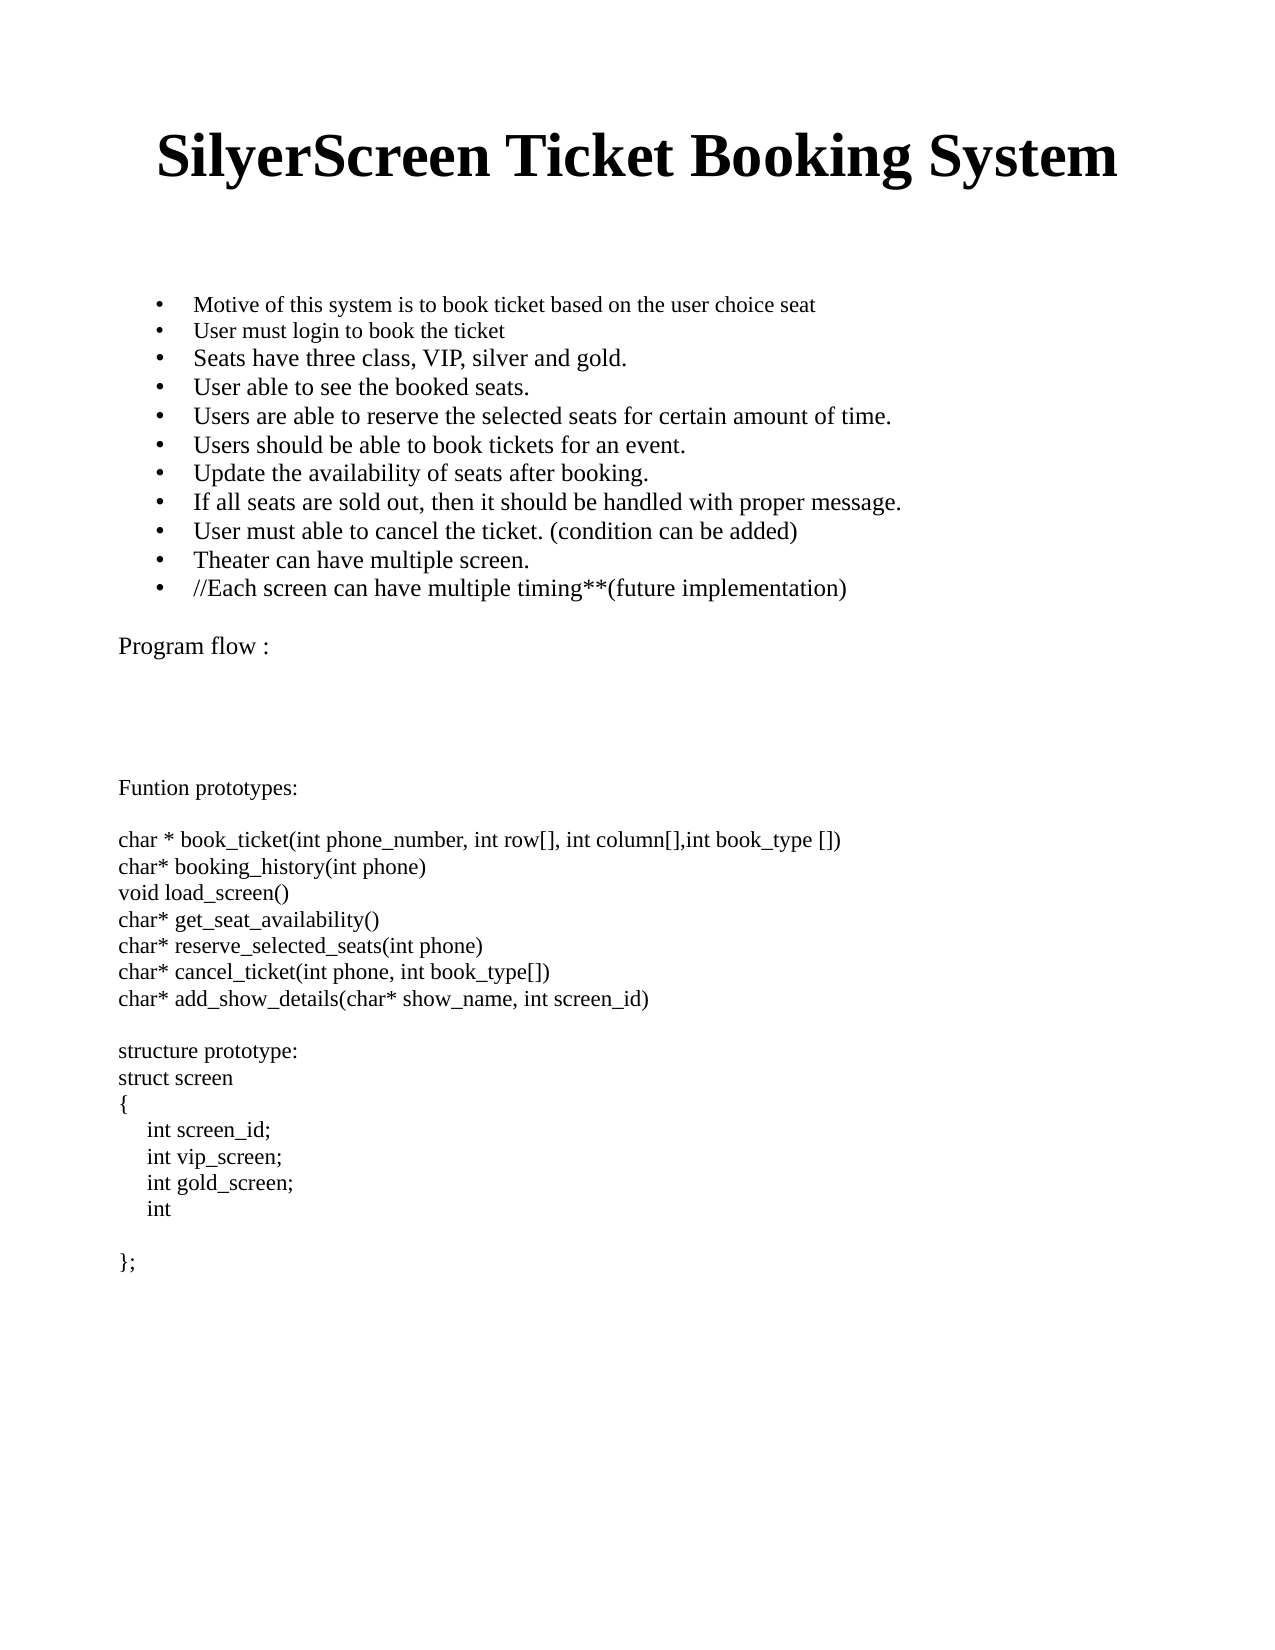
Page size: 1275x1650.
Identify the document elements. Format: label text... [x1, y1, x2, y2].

list Users should be able to book tickets for an event. [156, 430, 1157, 458]
text void load_screen() [118, 879, 1157, 906]
list User must login to book the ticket [156, 317, 1157, 343]
list Motive of this system is to book ticket based on the user choice seat [156, 291, 1157, 317]
text SilyerScreen Ticket Booking System [118, 118, 1157, 190]
text Program flow : [118, 631, 1157, 660]
text char* cancel_ticket(int phone, int book_type[]) [118, 958, 1157, 985]
text char* reserve_selected_seats(int phone) [118, 932, 1157, 958]
text int vip_screen; [118, 1143, 1157, 1169]
text int [118, 1196, 1157, 1222]
text structure prototype: [118, 1037, 1157, 1064]
text Funtion prototypes: [118, 774, 1157, 800]
text char* get_seat_availability() [118, 906, 1157, 932]
text char* add_show_details(char* show_name, int screen_id) [118, 985, 1157, 1011]
list User able to see the booked seats. [156, 372, 1157, 401]
list Users are able to reserve the selected seats for certain amount of time. [156, 401, 1157, 430]
list User must able to cancel the ticket. (condition can be added) [156, 516, 1157, 545]
text char * book_ticket(int phone_number, int row[], int column[],int book_type []) [118, 827, 1157, 853]
text char* booking_history(int phone) [118, 853, 1157, 879]
list If all seats are sold out, then it should be handled with proper message. [156, 487, 1157, 516]
list Theater can have multiple screen. [156, 545, 1157, 573]
text struct screen [118, 1064, 1157, 1090]
list Seats have three class, VIP, silver and gold. [156, 343, 1157, 372]
list Update the availability of seats after booking. [156, 458, 1157, 487]
text int screen_id; [118, 1116, 1157, 1143]
text { [118, 1090, 1157, 1116]
list //Each screen can have multiple timing**(future implementation) [156, 573, 1157, 602]
text int gold_screen; [118, 1169, 1157, 1196]
text }; [118, 1248, 1157, 1274]
